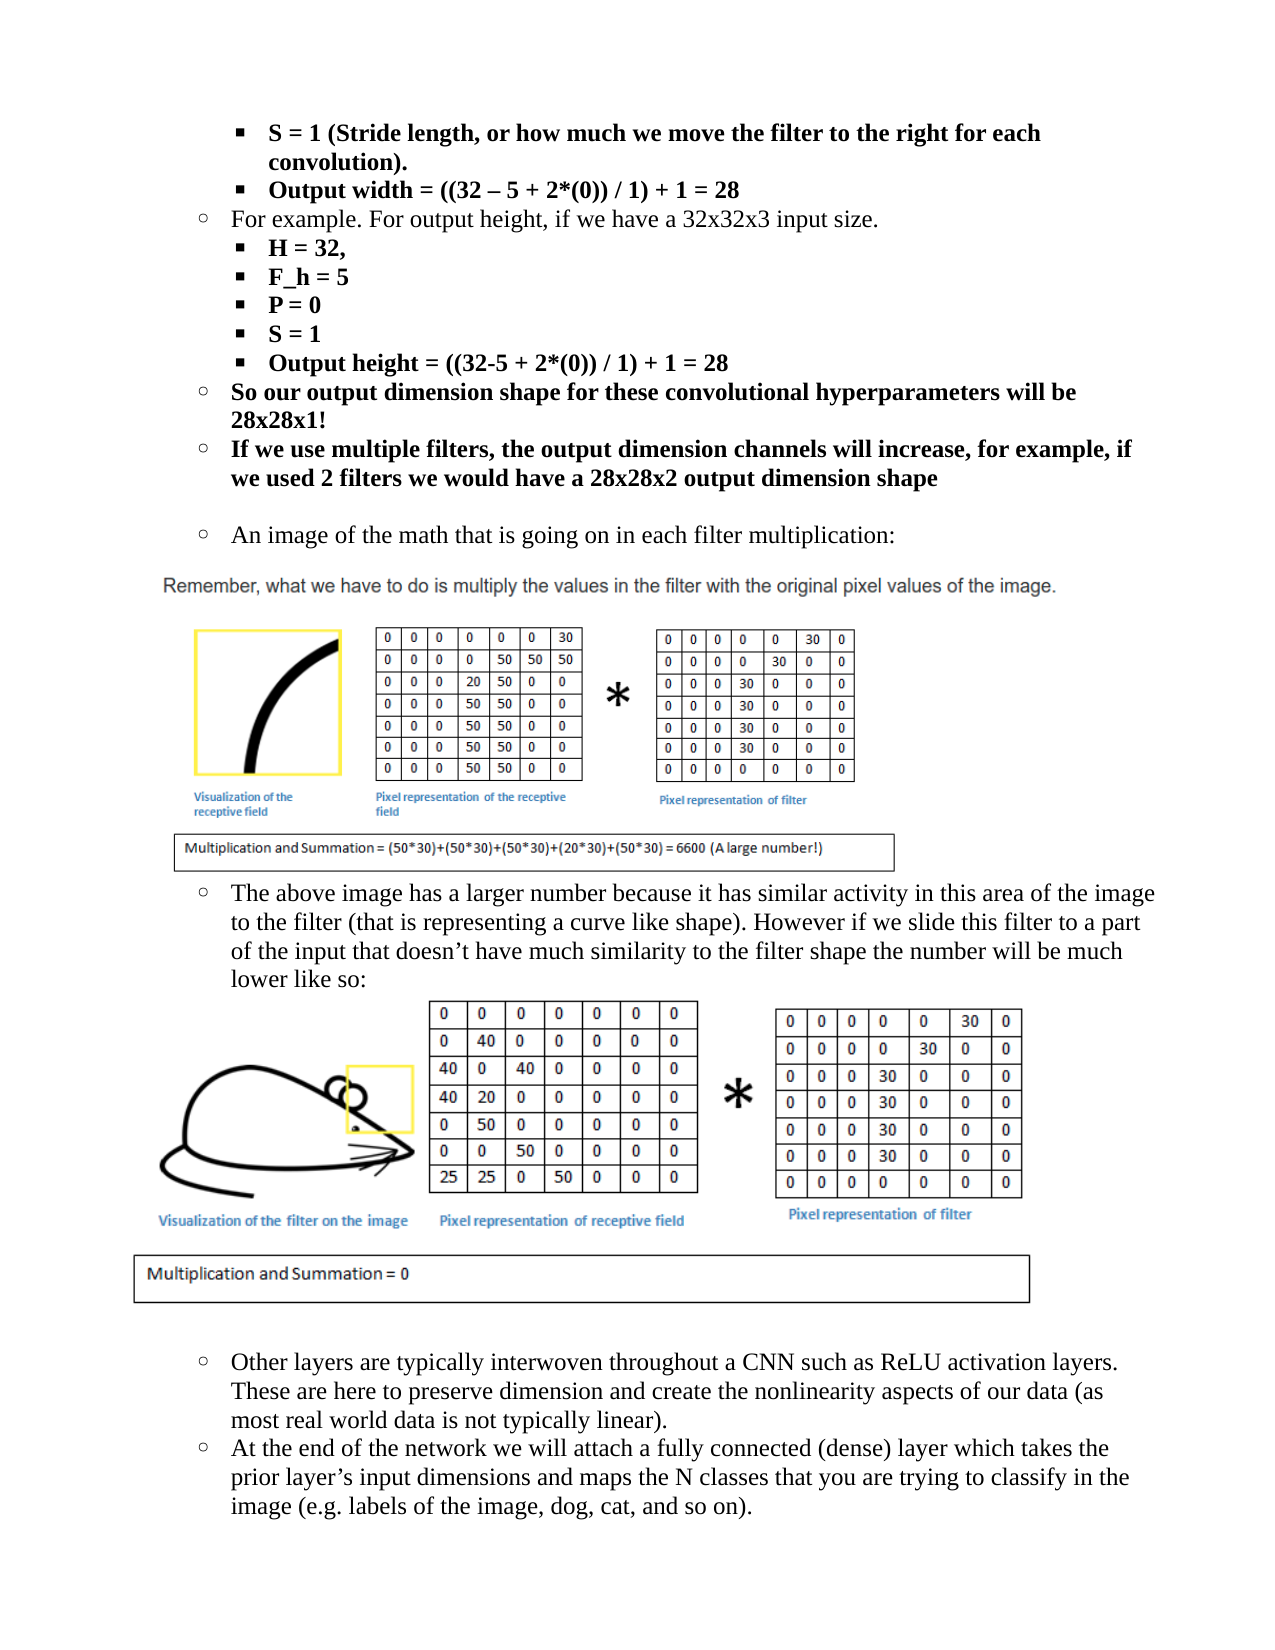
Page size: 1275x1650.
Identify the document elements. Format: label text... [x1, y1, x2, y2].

list F_h = 5 [231, 262, 1157, 291]
list S = 1 (Stride length, or how much we move the filter to the right for each convolution). [231, 118, 1157, 176]
list The above image has a larger number because it has similar activity in this area of the image to the filter (that is representing a curve like shape). However if we slide this filter to a part of the input that doesn’t have much similarity to the filter shape the number will be much lower like so: [193, 549, 1157, 993]
list If we use multiple filters, the output dimension channels will increase, for example, if we used 2 filters we would have a 28x28x2 output dimension shape [193, 434, 1157, 492]
list Other layers are typically interwoven throughout a CNN such as ReLU activation layers. These are here to preserve dimension and create the nonlinearity aspects of our data (as most real world data is not typically linear). [193, 1347, 1157, 1433]
list Output width = ((32 – 5 + 2*(0)) / 1) + 1 = 28 [231, 176, 1157, 204]
picture [155, 563, 1066, 879]
list For example. For output height, if we have a 32x32x3 input size. [193, 204, 1157, 233]
picture [118, 993, 1063, 1319]
list P = 0 [231, 291, 1157, 319]
list An image of the math that is going on in each filter multiplication: [193, 521, 1157, 549]
list Output height = ((32-5 + 2*(0)) / 1) + 1 = 28 [231, 348, 1157, 377]
list S = 1 [231, 319, 1157, 348]
list So our output dimension shape for these convolutional hyperparameters will be 28x28x1! [193, 377, 1157, 434]
list H = 32, [231, 233, 1157, 262]
list At the end of the network we will attach a fully connected (dense) layer which takes the prior layer’s input dimensions and maps the N classes that you are trying to classify in the image (e.g. labels of the image, dog, cat, and so on). [193, 1433, 1157, 1520]
